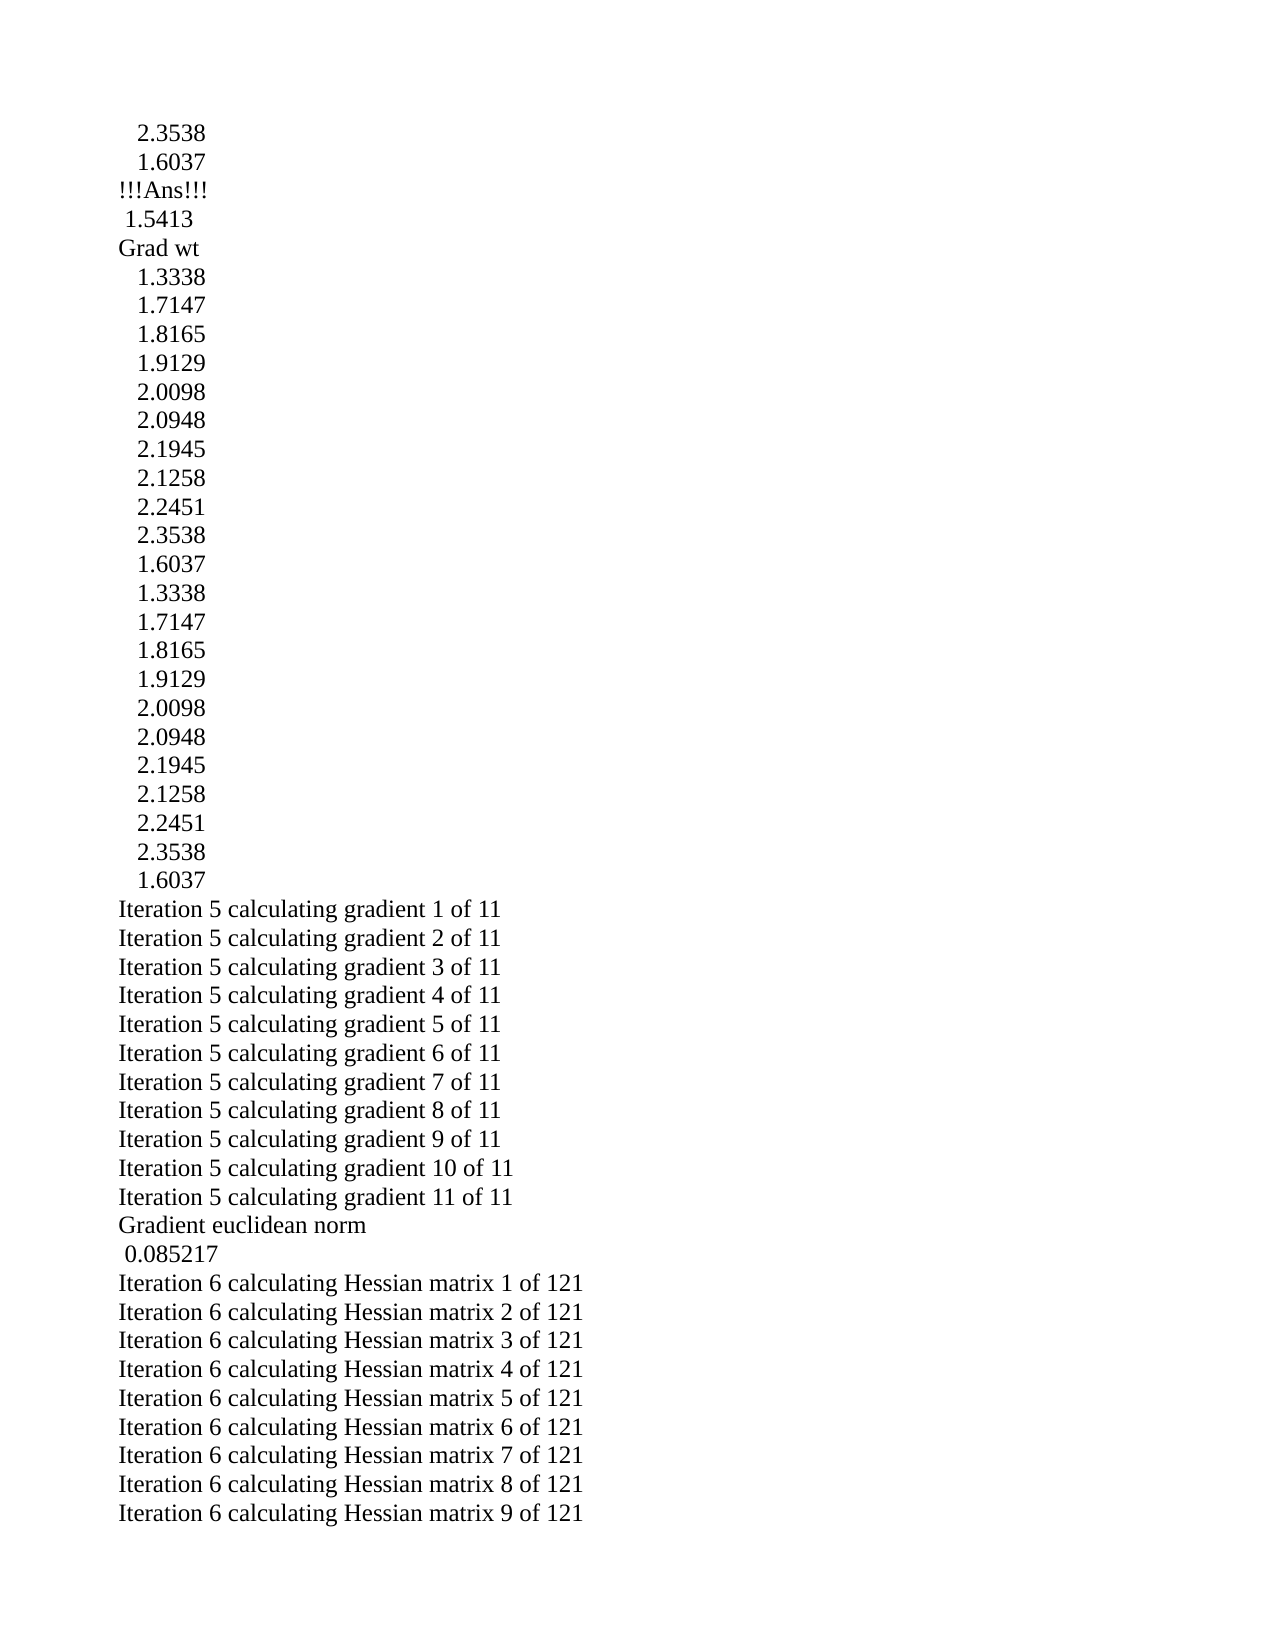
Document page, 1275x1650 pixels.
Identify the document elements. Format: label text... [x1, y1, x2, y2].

text Iteration 5 calculating gradient 4 of 11 [118, 981, 1157, 1009]
text 1.3338 [118, 262, 1157, 291]
text Iteration 5 calculating gradient 9 of 11 [118, 1124, 1157, 1153]
text Iteration 6 calculating Hessian matrix 5 of 121 [118, 1383, 1157, 1412]
text Gradient euclidean norm [118, 1211, 1157, 1239]
text 1.8165 [118, 636, 1157, 664]
text Iteration 6 calculating Hessian matrix 2 of 121 [118, 1297, 1157, 1326]
text 1.9129 [118, 664, 1157, 693]
text Iteration 5 calculating gradient 7 of 11 [118, 1067, 1157, 1096]
text 2.0948 [118, 722, 1157, 751]
text Iteration 5 calculating gradient 1 of 11 [118, 894, 1157, 923]
text 2.0948 [118, 406, 1157, 434]
text Iteration 5 calculating gradient 6 of 11 [118, 1038, 1157, 1067]
text Iteration 6 calculating Hessian matrix 7 of 121 [118, 1441, 1157, 1469]
text 1.8165 [118, 319, 1157, 348]
text 2.3538 [118, 521, 1157, 549]
text 1.9129 [118, 348, 1157, 377]
text Iteration 6 calculating Hessian matrix 3 of 121 [118, 1326, 1157, 1354]
text Iteration 5 calculating gradient 5 of 11 [118, 1009, 1157, 1038]
text 2.1258 [118, 779, 1157, 808]
text Iteration 5 calculating gradient 11 of 11 [118, 1182, 1157, 1211]
text 1.6037 [118, 866, 1157, 894]
text 1.6037 [118, 549, 1157, 578]
text 1.6037 [118, 147, 1157, 176]
text 1.3338 [118, 578, 1157, 607]
text 2.1258 [118, 463, 1157, 492]
text 2.0098 [118, 377, 1157, 406]
text Iteration 5 calculating gradient 2 of 11 [118, 923, 1157, 952]
text 0.085217 [118, 1239, 1157, 1268]
text !!!Ans!!! [118, 176, 1157, 204]
text 1.7147 [118, 291, 1157, 319]
text 2.3538 [118, 118, 1157, 147]
text Iteration 5 calculating gradient 10 of 11 [118, 1153, 1157, 1182]
text Grad wt [118, 233, 1157, 262]
text Iteration 5 calculating gradient 8 of 11 [118, 1096, 1157, 1124]
text 2.3538 [118, 837, 1157, 866]
text Iteration 6 calculating Hessian matrix 4 of 121 [118, 1354, 1157, 1383]
text 2.1945 [118, 434, 1157, 463]
text Iteration 5 calculating gradient 3 of 11 [118, 952, 1157, 981]
text Iteration 6 calculating Hessian matrix 6 of 121 [118, 1412, 1157, 1441]
text Iteration 6 calculating Hessian matrix 8 of 121 [118, 1469, 1157, 1498]
text 1.5413 [118, 204, 1157, 233]
text Iteration 6 calculating Hessian matrix 1 of 121 [118, 1268, 1157, 1297]
text 2.1945 [118, 751, 1157, 779]
text 2.2451 [118, 492, 1157, 521]
text 2.2451 [118, 808, 1157, 837]
text 2.0098 [118, 693, 1157, 722]
text Iteration 6 calculating Hessian matrix 9 of 121 [118, 1498, 1157, 1527]
text 1.7147 [118, 607, 1157, 636]
